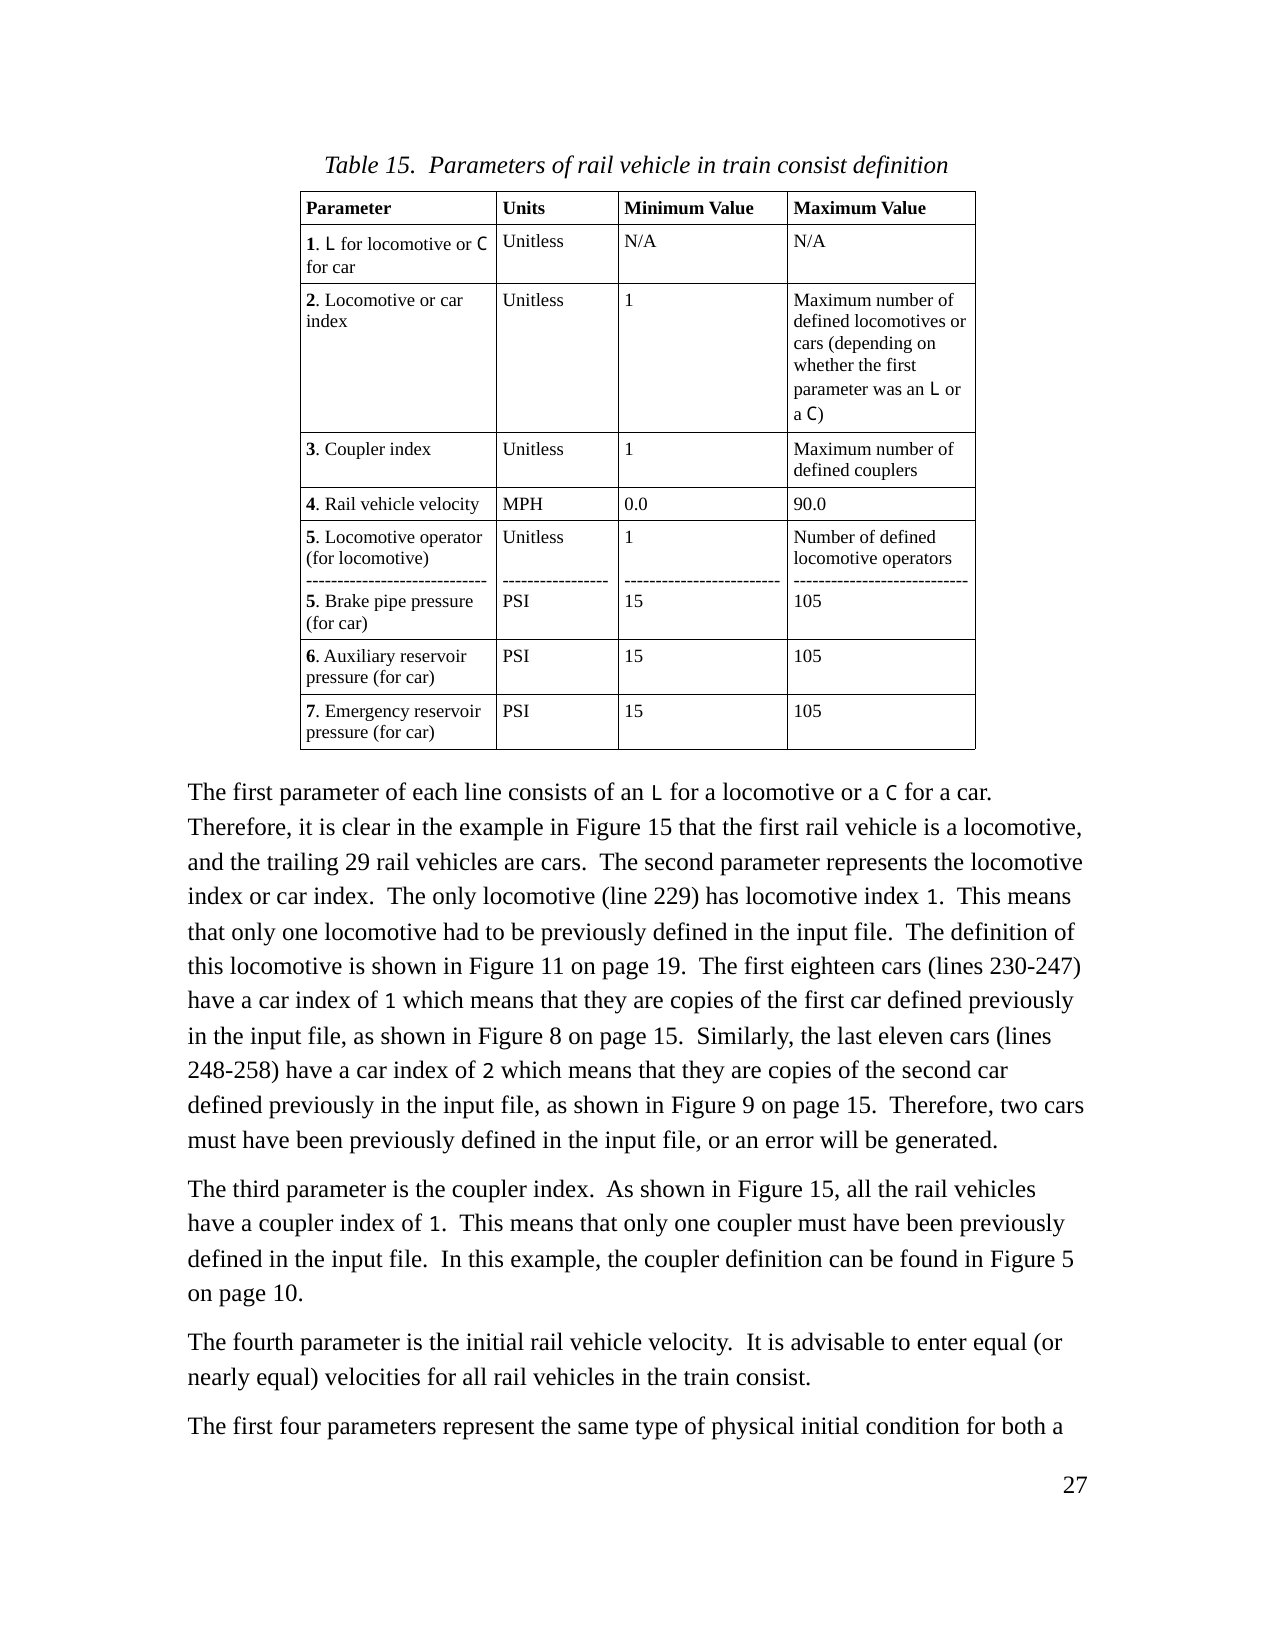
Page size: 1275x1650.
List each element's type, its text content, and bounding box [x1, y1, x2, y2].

table_cell 1. L for locomotive or C for car [301, 225, 496, 283]
table_cell 1 ------------------------- 15 [619, 521, 787, 639]
table_cell 3. Coupler index [301, 433, 496, 487]
text The third parameter is the coupler index. As shown in Figure 15, all the rail vehicles have a coupler index of 1. This means that only one coupler must have been previously defined in the input file. In this example, the coupler definition can be found in Figure 5 on page 10. [187, 1174, 1087, 1307]
table_cell 4. Rail vehicle velocity [301, 488, 496, 520]
table_cell 7. Emergency reservoir pressure (for car) [301, 695, 496, 748]
table_cell Unitless [497, 284, 618, 432]
text Table 15. Parameters of rail vehicle in train consist definition [187, 150, 1087, 179]
table_cell 5. Locomotive operator (for locomotive) ----------------------------- 5. Brake pipe pressure (for car) [301, 521, 496, 639]
table_cell 105 [788, 640, 975, 694]
table_cell PSI [497, 640, 618, 694]
table_cell N/A [788, 225, 975, 283]
table_cell 0.0 [619, 488, 787, 520]
table_cell 15 [619, 640, 787, 694]
table_cell Number of defined locomotive operators ---------------------------- 105 [788, 521, 975, 639]
table_cell Unitless [497, 225, 618, 283]
table_cell Maximum number of defined couplers [788, 433, 975, 487]
table_cell PSI [497, 695, 618, 748]
table_cell 2. Locomotive or car index [301, 284, 496, 432]
table_header Maximum Value [788, 192, 975, 224]
table_cell Maximum number of defined locomotives or cars (depending on whether the first parameter was an L or a C) [788, 284, 975, 432]
table_header Units [497, 192, 618, 224]
table_cell 105 [788, 695, 975, 748]
text The fourth parameter is the initial rail vehicle velocity. It is advisable to enter equal (or nearly equal) velocities for all rail vehicles in the train consist. [187, 1327, 1087, 1391]
table_cell Unitless [497, 433, 618, 487]
table_cell MPH [497, 488, 618, 520]
table_cell 6. Auxiliary reservoir pressure (for car) [301, 640, 496, 694]
table_header Parameter [301, 192, 496, 224]
table_cell Unitless ----------------- PSI [497, 521, 618, 639]
table_header Minimum Value [619, 192, 787, 224]
table_cell 1 [619, 433, 787, 487]
text The first parameter of each line consists of an L for a locomotive or a C for a car. Therefore, it is clear in the example in Figure 15 that the first rail vehicle is a locomotive, and the trailing 29 rail vehicles are cars. The second parameter represents the locomotive index or car index. The only locomotive (line 229) has locomotive index 1. This means that only one locomotive had to be previously defined in the input file. The definition of this locomotive is shown in Figure 11 on page 19. The first eighteen cars (lines 230-247) have a car index of 1 which means that they are copies of the first car defined previously in the input file, as shown in Figure 8 on page 15. Similarly, the last eleven cars (lines 248-258) have a car index of 2 which means that they are copies of the second car defined previously in the input file, as shown in Figure 9 on page 15. Therefore, two cars must have been previously defined in the input file, or an error will be generated. [187, 777, 1087, 1154]
table_cell N/A [619, 225, 787, 283]
table_cell 1 [619, 284, 787, 432]
table_cell 15 [619, 695, 787, 748]
table_cell 90.0 [788, 488, 975, 520]
text The first four parameters represent the same type of physical initial condition for both a [187, 1411, 1087, 1439]
